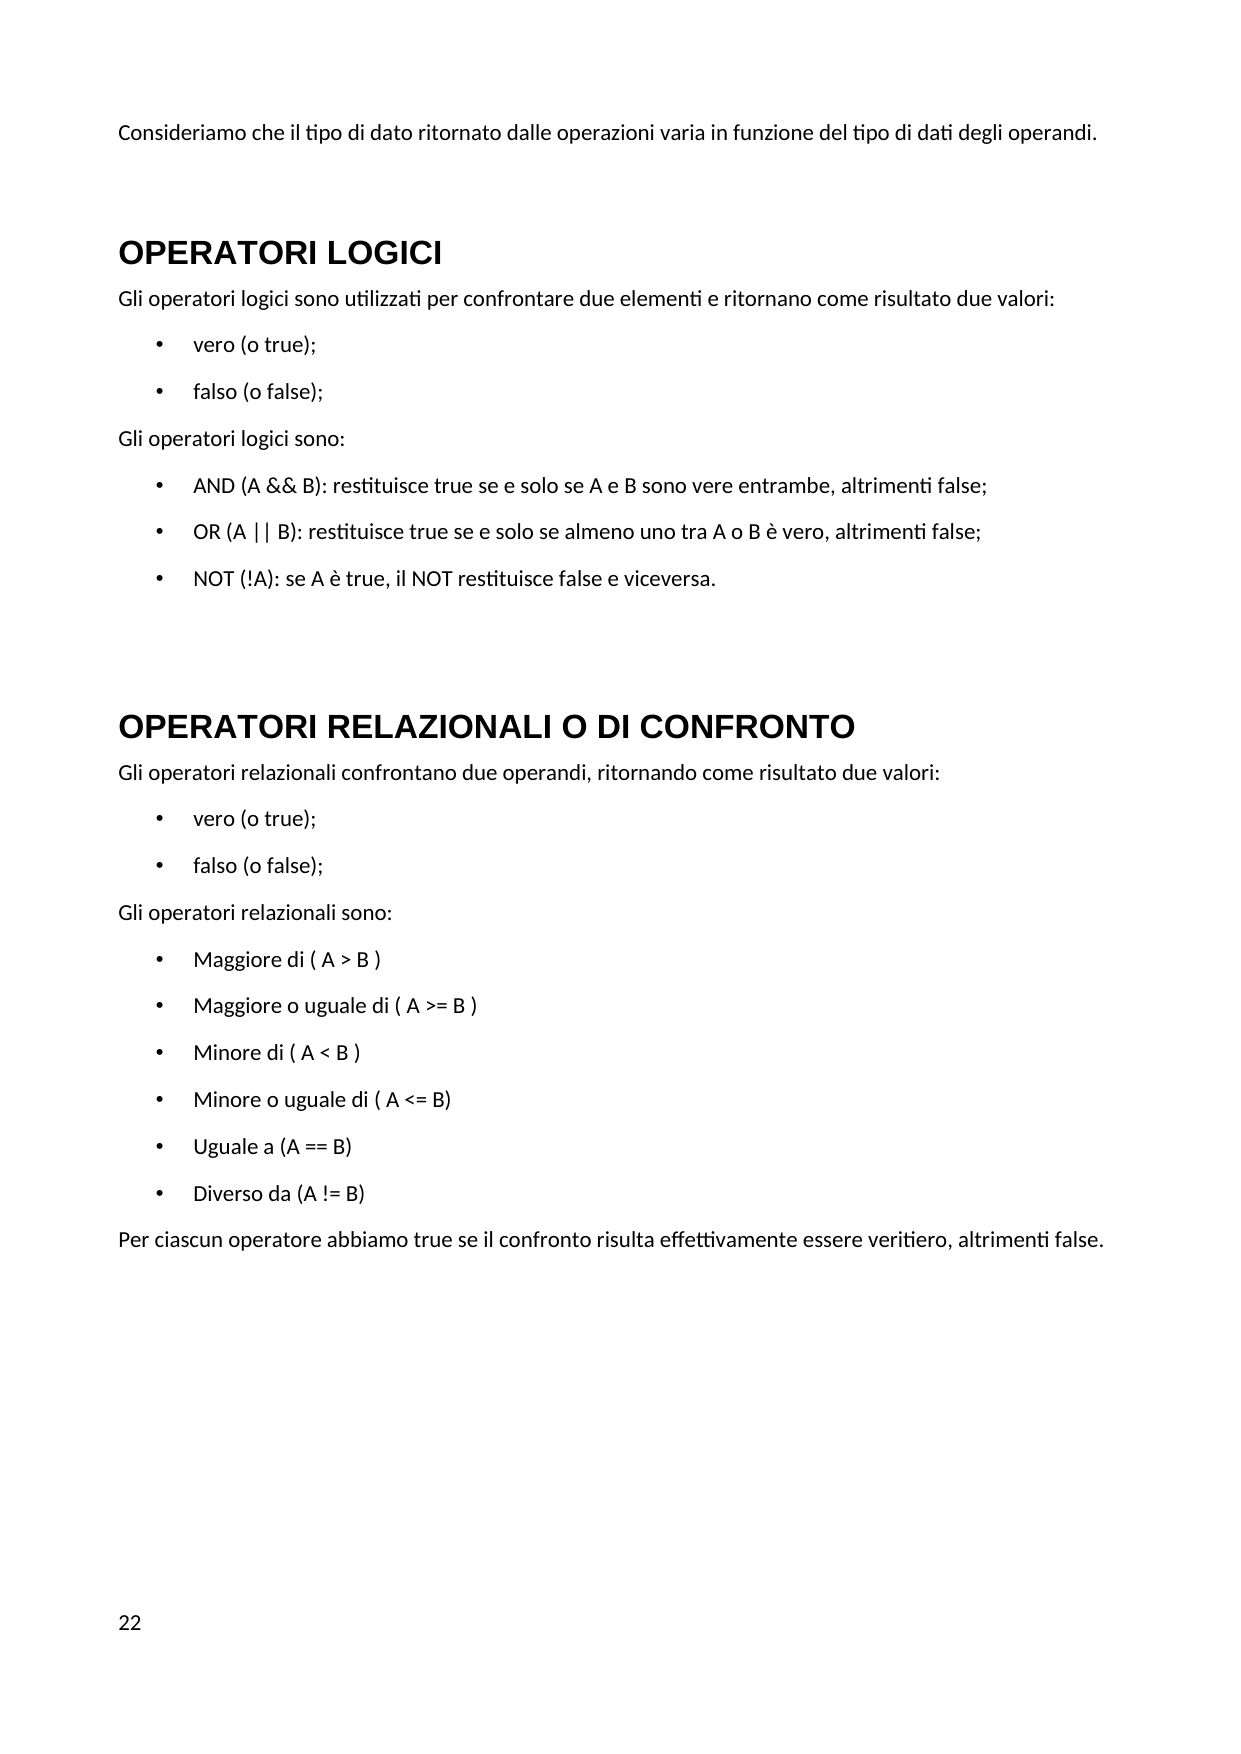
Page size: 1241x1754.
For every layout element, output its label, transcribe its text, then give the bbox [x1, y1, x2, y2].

list falso (o false); [156, 377, 1122, 405]
list falso (o false); [156, 851, 1122, 879]
list vero (o true); [156, 804, 1122, 833]
list NOT (!A): se A è true, il NOT restituisce false e viceversa. [156, 564, 1122, 592]
list OR (A || B): restituisce true se e solo se almeno uno tra A o B è vero, altrimenti false; [156, 517, 1122, 546]
list Uguale a (A == B) [156, 1132, 1122, 1160]
text Gli operatori relazionali confrontano due operandi, ritornando come risultato due valori: [118, 758, 1122, 786]
list Maggiore di ( A > B ) [156, 945, 1122, 973]
text Per ciascun operatore abbiamo true se il confronto risulta effettivamente essere veritiero, altrimenti false. [118, 1226, 1122, 1253]
list Diverso da (A != B) [156, 1179, 1122, 1207]
text Gli operatori logici sono utilizzati per confrontare due elementi e ritornano come risultato due valori: [118, 284, 1122, 312]
text Gli operatori logici sono: [118, 424, 1122, 452]
list Minore di ( A < B ) [156, 1038, 1122, 1066]
list vero (o true); [156, 330, 1122, 358]
subtitle OPERATORI LOGICI [118, 232, 1122, 271]
list Maggiore o uguale di ( A >= B ) [156, 992, 1122, 1020]
text Consideriamo che il tipo di dato ritornato dalle operazioni varia in funzione del tipo di dati degli operandi. [118, 118, 1122, 146]
list AND (A && B): restituisce true se e solo se A e B sono vere entrambe, altrimenti false; [156, 471, 1122, 499]
list Minore o uguale di ( A <= B) [156, 1085, 1122, 1113]
subtitle OPERATORI RELAZIONALI O DI CONFRONTO [118, 707, 1122, 745]
text Gli operatori relazionali sono: [118, 898, 1122, 926]
